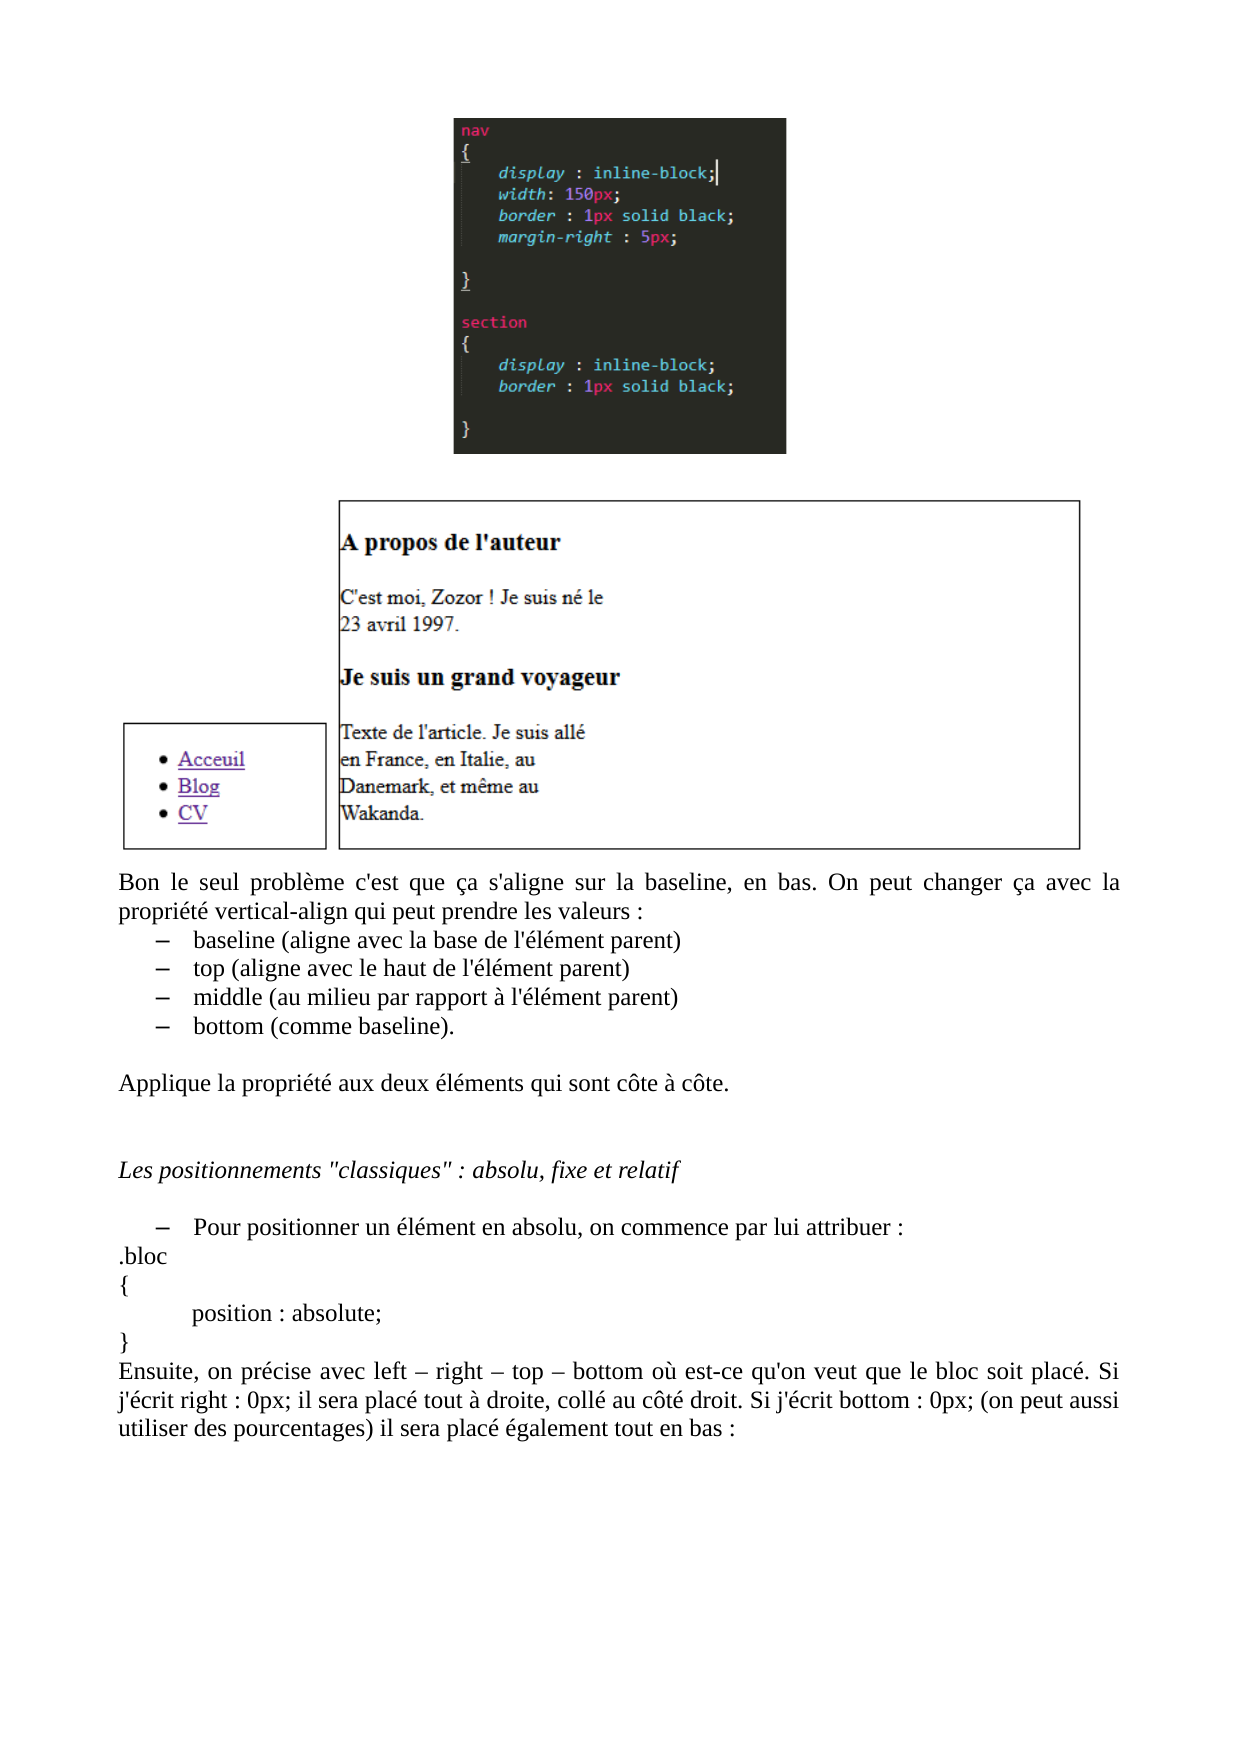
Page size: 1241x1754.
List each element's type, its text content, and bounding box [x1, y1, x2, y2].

list baseline (aligne avec la base de l'élément parent) [156, 925, 1122, 953]
list Pour positionner un élément en absolu, on commence par lui attribuer : [156, 1212, 1122, 1241]
text Les positionnements "classiques" : absolu, fixe et relatif [118, 1155, 1122, 1183]
list middle (au milieu par rapport à l'élément parent) [156, 982, 1122, 1011]
text Applique la propriété aux deux éléments qui sont côte à côte. [118, 1068, 1122, 1097]
text } [118, 1327, 1122, 1356]
text Ensuite, on précise avec left – right – top – bottom où est-ce qu'on veut que le bloc soit placé. Si j'écrit right : 0px; il sera placé tout à droite, collé au côté droit. Si j'écrit bottom : 0px; (on peut aussi utiliser des pourcentages) il sera placé également tout en bas : [118, 1356, 1122, 1442]
list bottom (comme baseline). [156, 1011, 1122, 1040]
list top (aligne avec le haut de l'élément parent) [156, 953, 1122, 982]
text { [118, 1270, 1122, 1298]
text [118, 118, 1122, 472]
text .bloc [118, 1241, 1122, 1270]
text Bon le seul problème c'est que ça s'aligne sur la baseline, en bas. On peut changer ça avec la propriété vertical-align qui peut prendre les valeurs : [118, 868, 1122, 925]
text position : absolute; [118, 1298, 1122, 1327]
